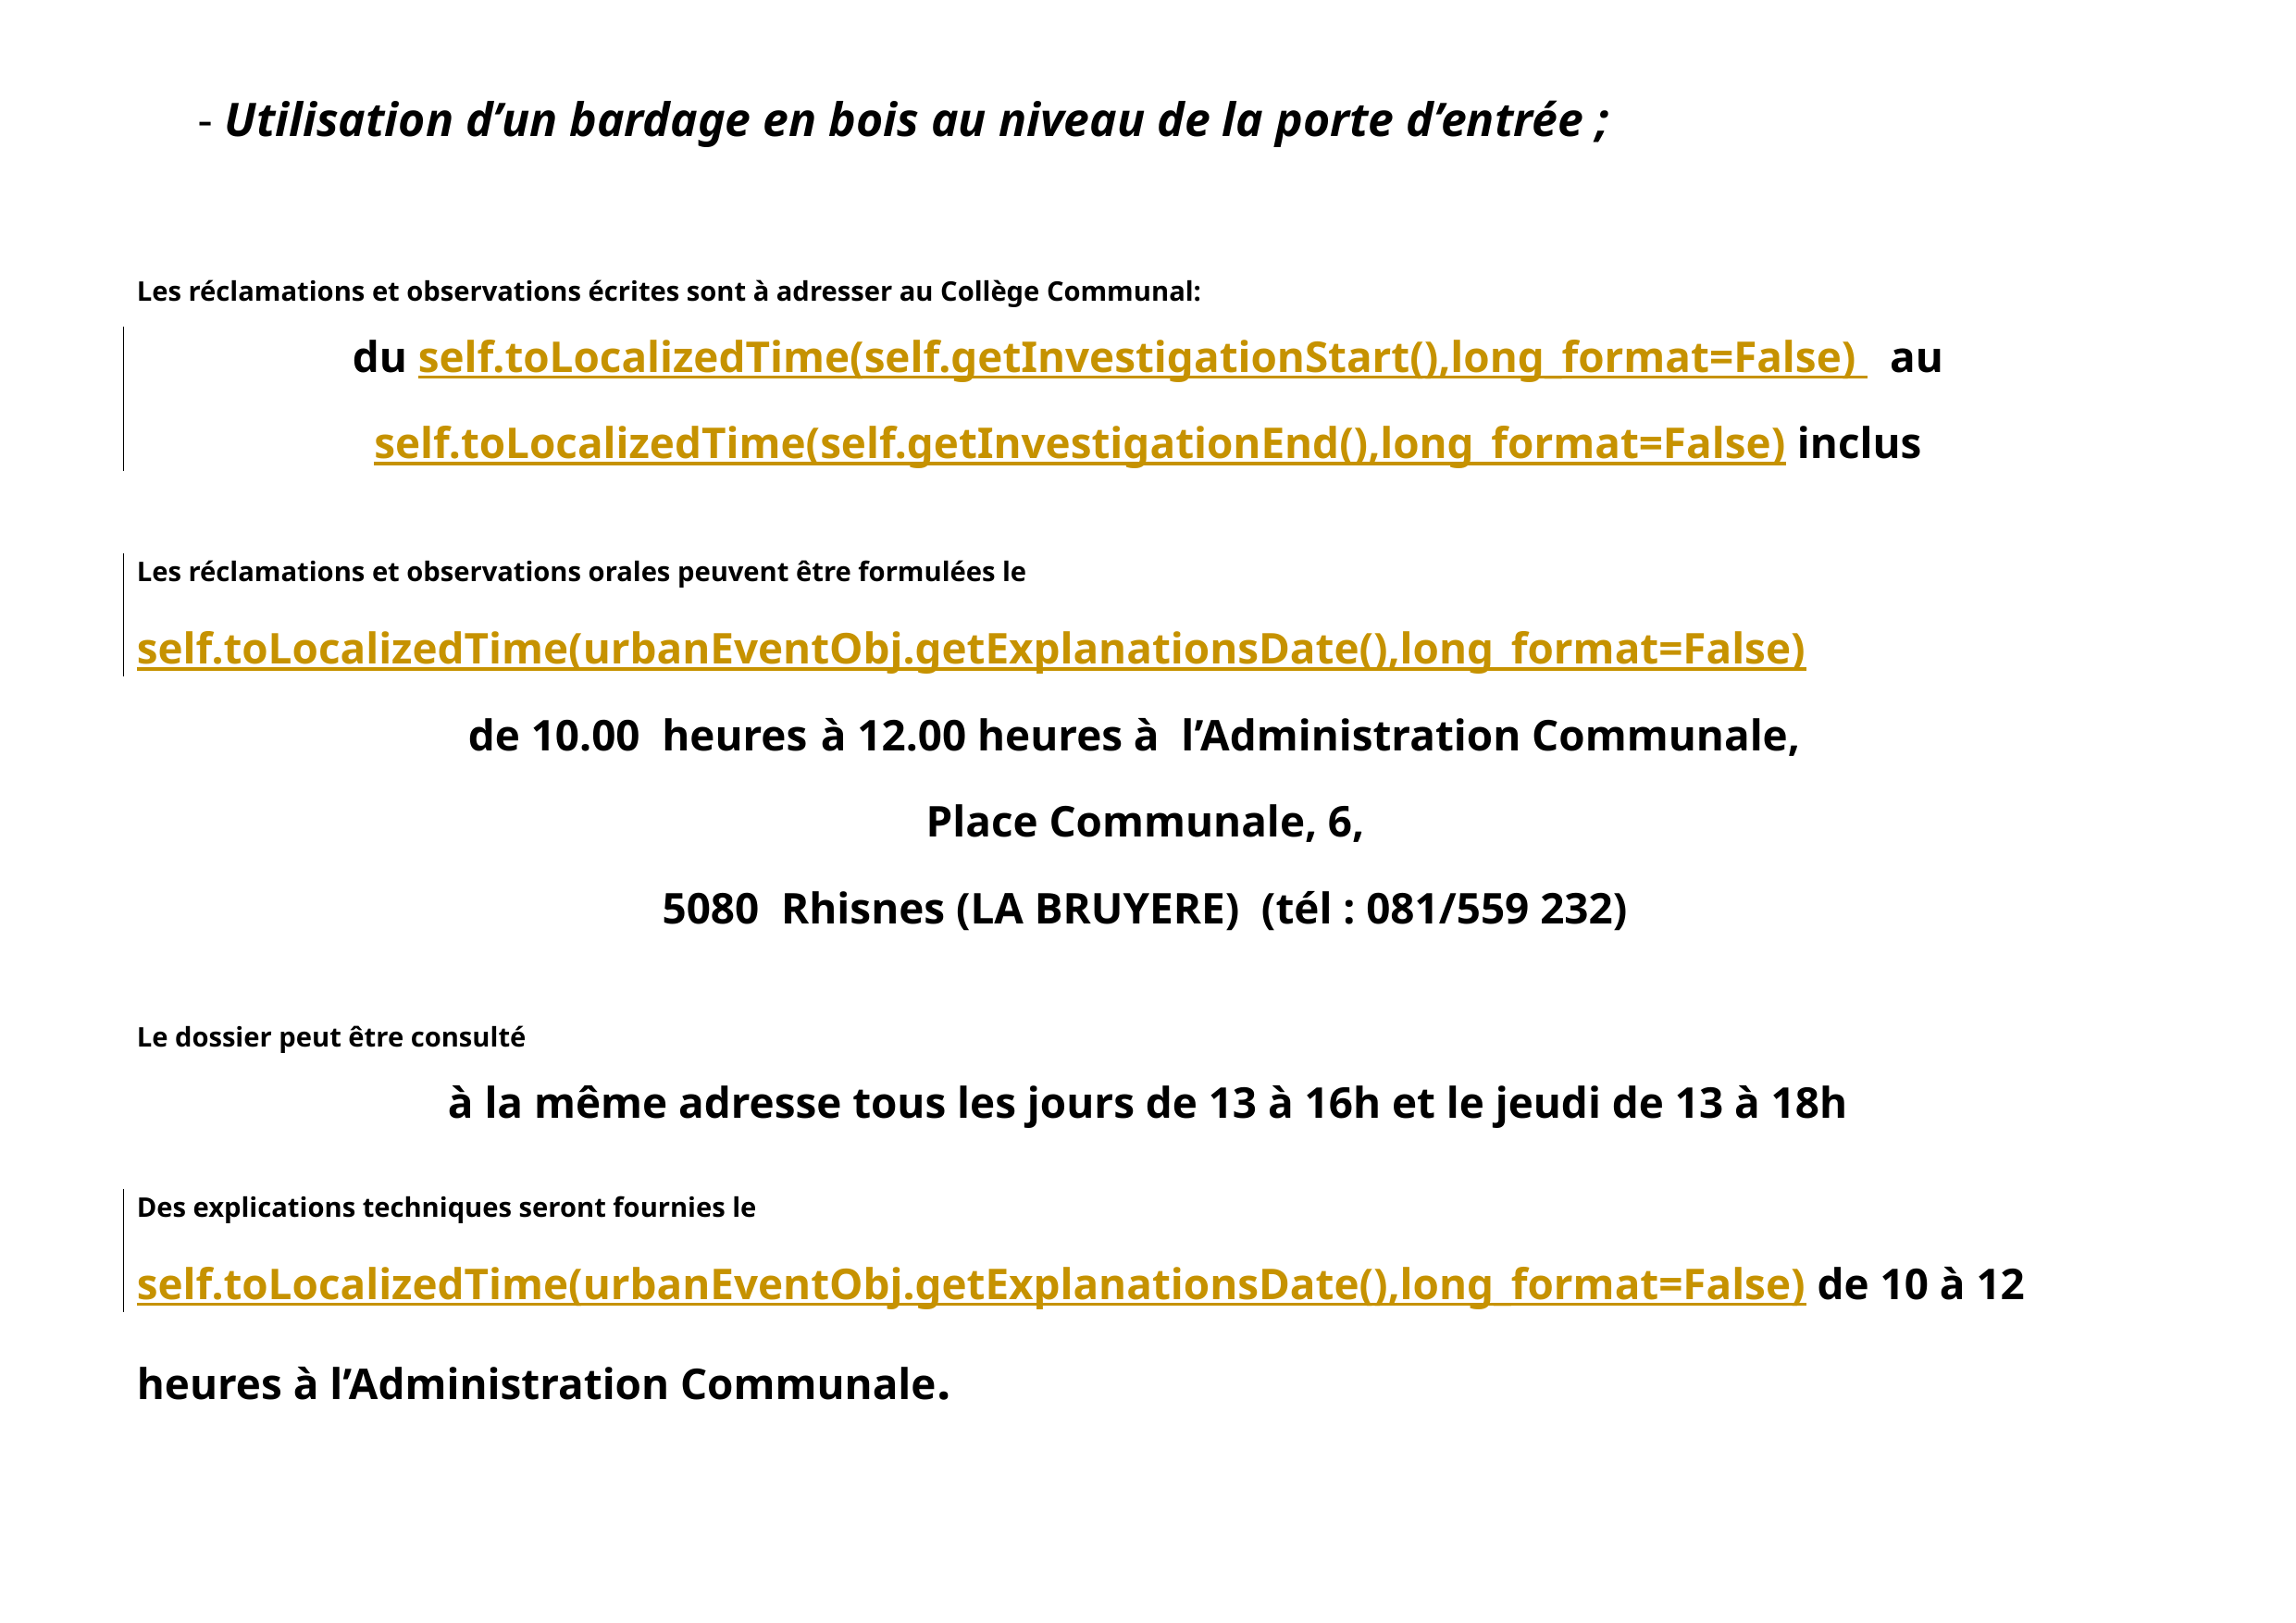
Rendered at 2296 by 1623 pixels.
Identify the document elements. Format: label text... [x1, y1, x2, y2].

subtitle Le dossier peut être consulté [137, 1018, 2159, 1055]
text du self.toLocalizedTime(self.getInvestigationStart(),long_format=False) au self.toLocalizedTime(self.getInvestigationEnd(),long_format=False) inclus [137, 327, 2159, 471]
text Les réclamations et observations orales peuvent être formulées le self.toLocalizedTime(urbanEventObj.getExplanationsDate(),long_format=False) [137, 553, 2159, 676]
text - Utilisation d’un bardage en bois au niveau de la porte d’entrée ; [197, 87, 2159, 150]
text à la même adresse tous les jours de 13 à 16h et le jeudi de 13 à 18h [137, 1073, 2159, 1131]
text Place Communale, 6, [131, 792, 2159, 849]
text Des explications techniques seront fournies le self.toLocalizedTime(urbanEventObj.getExplanationsDate(),long_format=False) de 10 à 12 heures à l’Administration Communale. [137, 1188, 2159, 1414]
text Les réclamations et observations écrites sont à adresser au Collège Communal: [137, 272, 2159, 308]
text 5080 Rhisnes (LA BRUYERE) (tél : 081/559 232) [131, 878, 2159, 936]
text de 10.00 heures à 12.00 heures à l’Administration Communale, [131, 705, 2159, 762]
